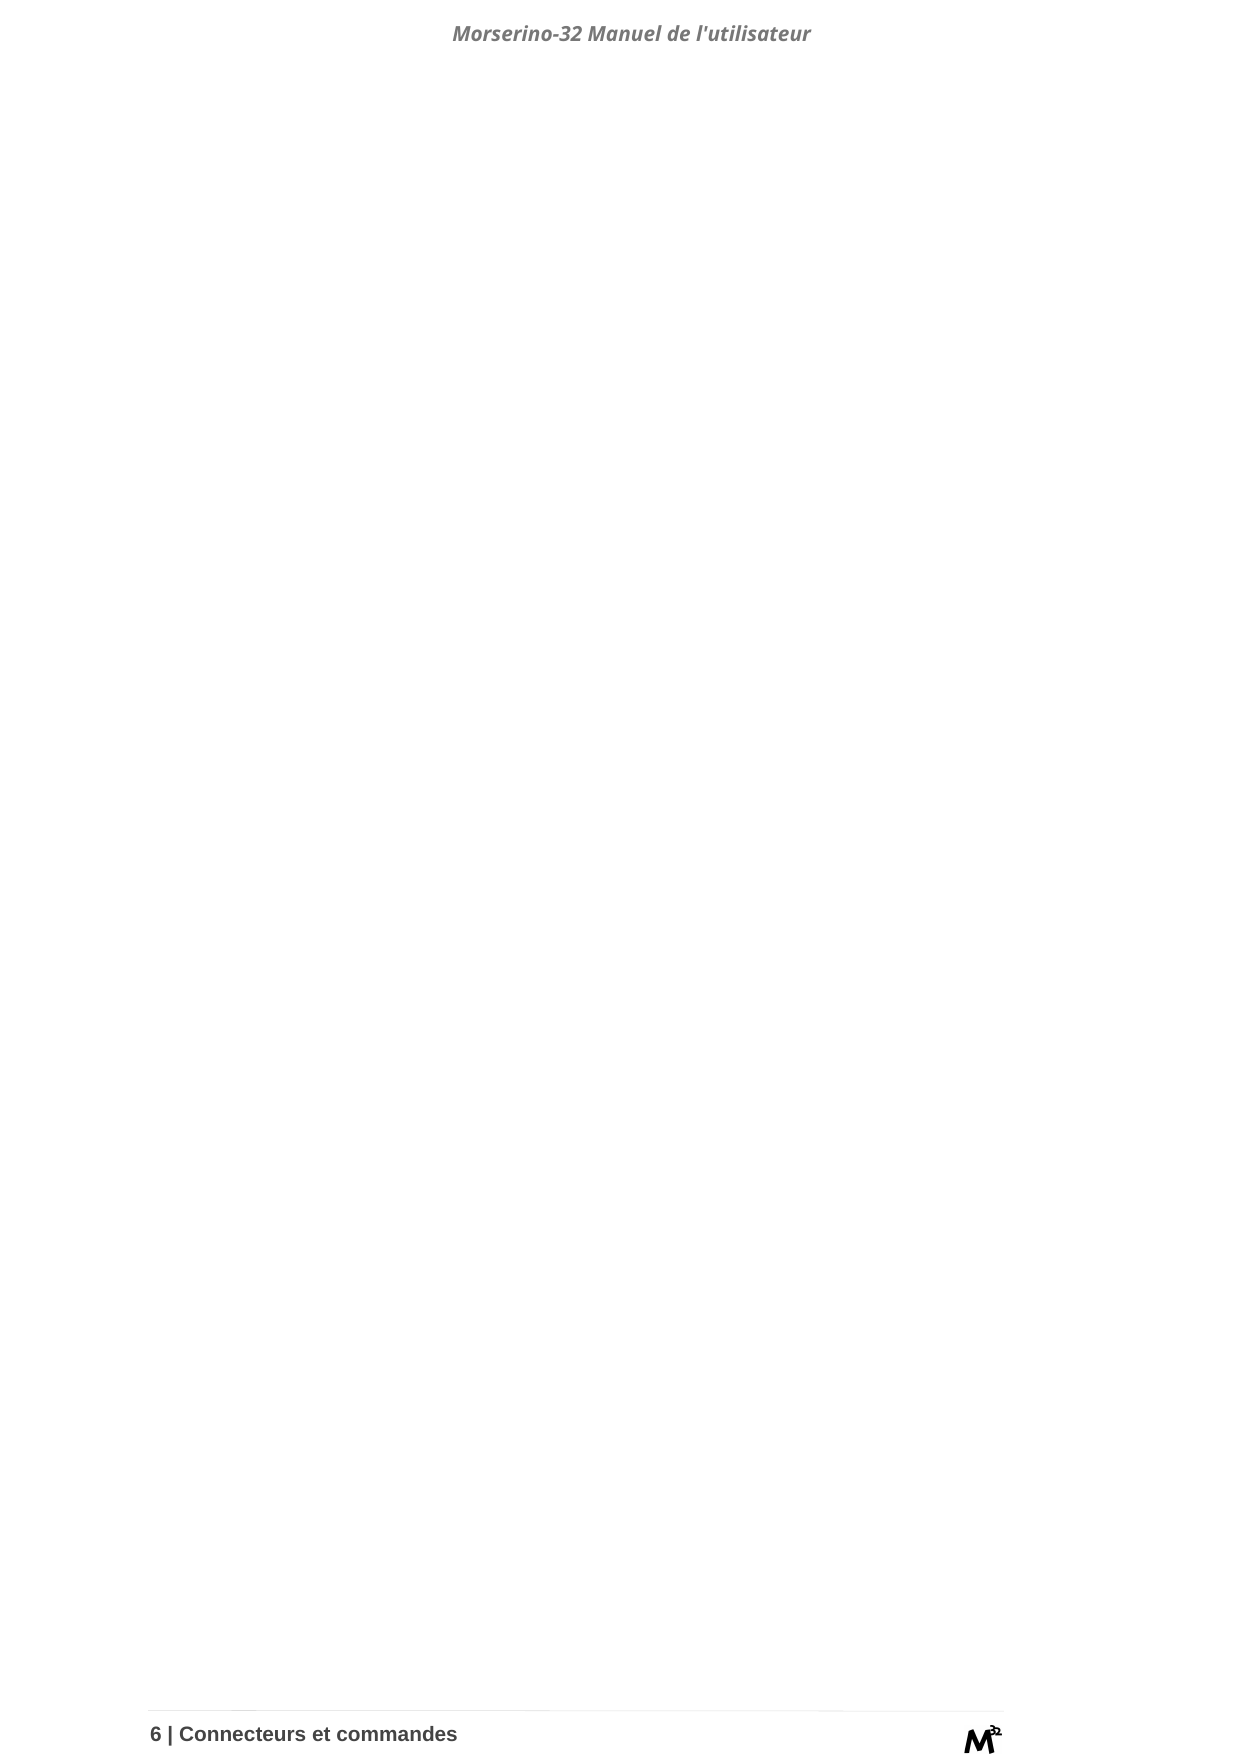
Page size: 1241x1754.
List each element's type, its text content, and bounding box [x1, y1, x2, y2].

text 6 | Connecteurs et commandes [150, 1724, 1090, 1745]
text Morserino-32 Manuel de l'utilisateur [452, 19, 1090, 47]
